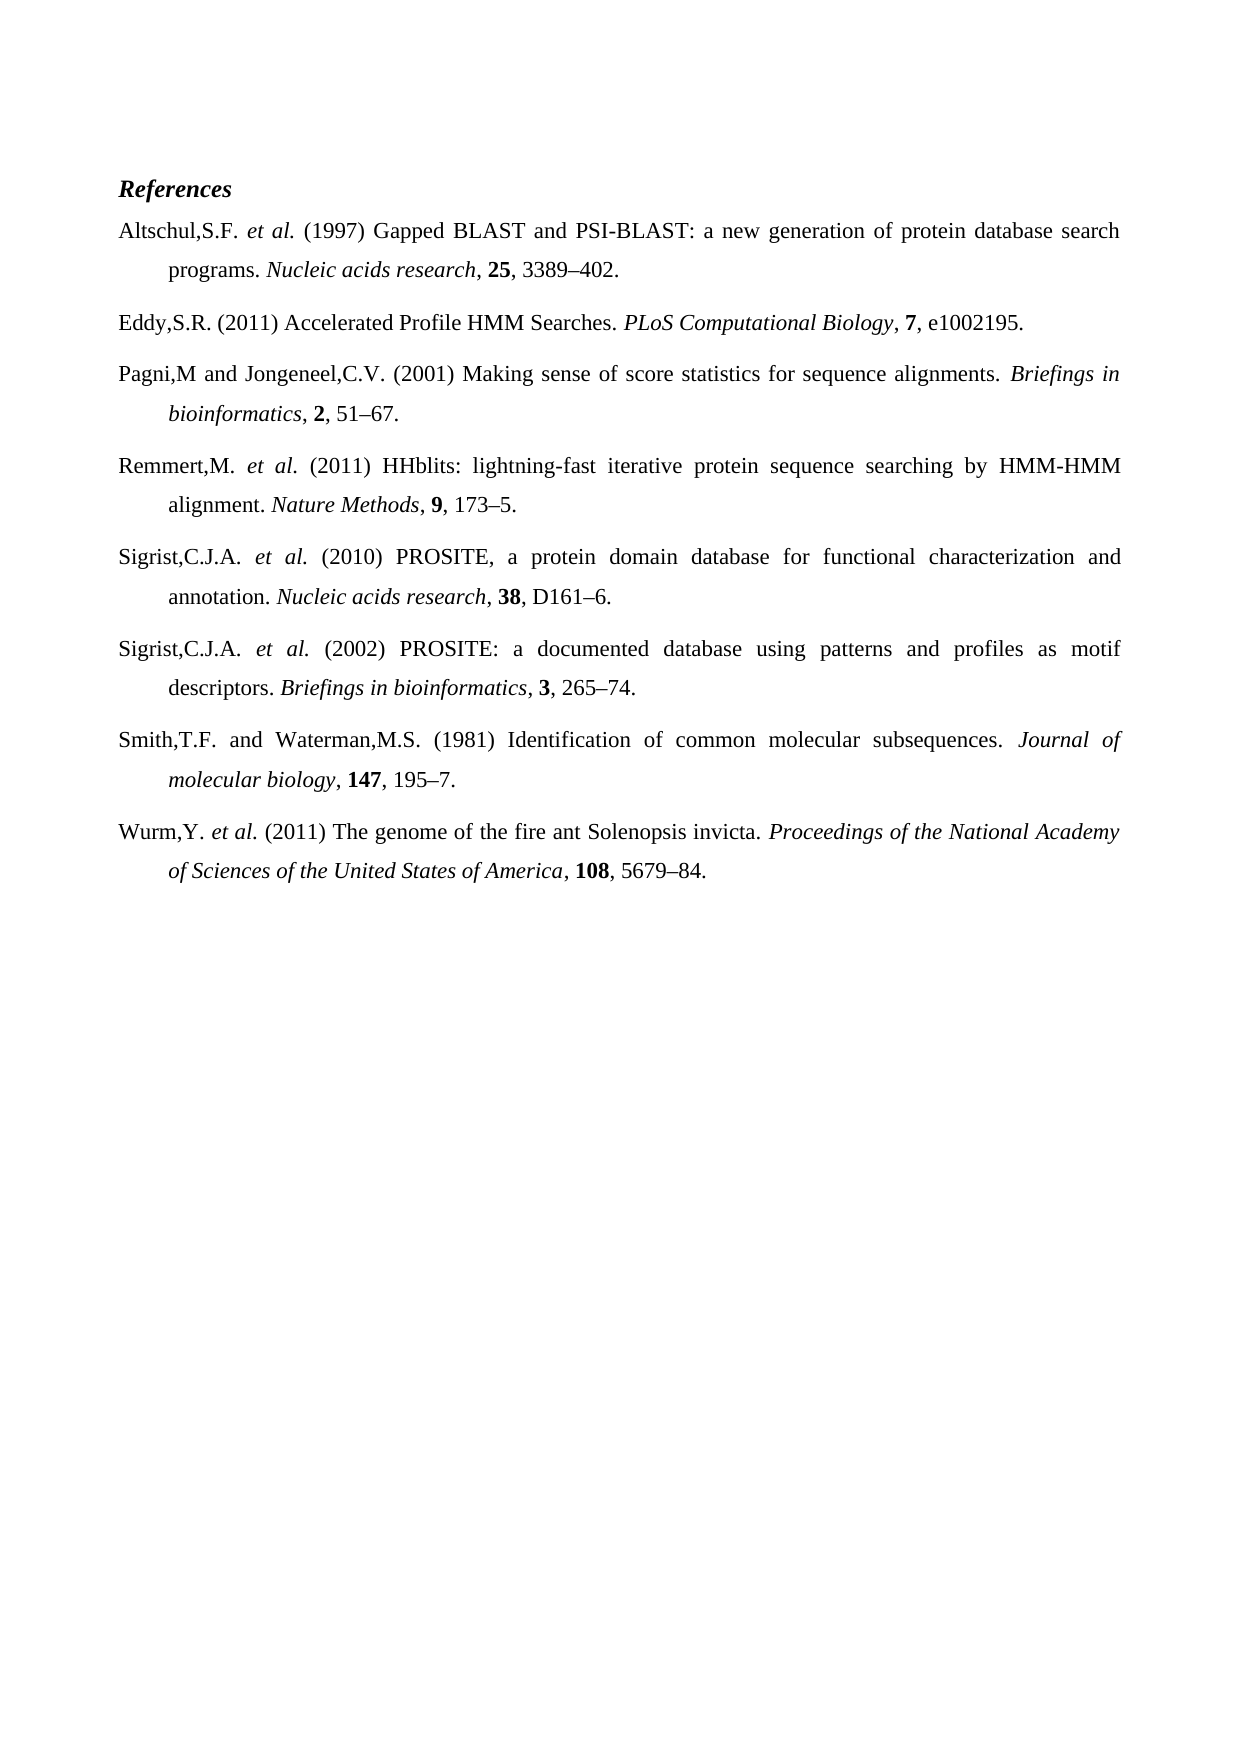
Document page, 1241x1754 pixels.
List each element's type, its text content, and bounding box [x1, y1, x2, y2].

text Wurm,Y. et al. (2011) The genome of the fire ant Solenopsis invicta. Proceedings of the National Academy of Sciences of the United States of America, 108, 5679–84. [118, 818, 1122, 884]
text Eddy,S.R. (2011) Accelerated Profile HMM Searches. PLoS Computational Biology, 7, e1002195. [118, 308, 1122, 335]
text Sigrist,C.J.A. et al. (2002) PROSITE: a documented database using patterns and profiles as motif descriptors. Briefings in bioinformatics, 3, 265–74. [118, 635, 1122, 701]
subtitle References [118, 174, 1122, 203]
text Smith,T.F. and Waterman,M.S. (1981) Identification of common molecular subsequences. Journal of molecular biology, 147, 195–7. [118, 726, 1122, 792]
text Altschul,S.F. et al. (1997) Gapped BLAST and PSI-BLAST: a new generation of protein database search programs. Nucleic acids research, 25, 3389–402. [118, 217, 1122, 283]
text Pagni,M and Jongeneel,C.V. (2001) Making sense of score statistics for sequence alignments. Briefings in bioinformatics, 2, 51–67. [118, 361, 1122, 426]
text Remmert,M. et al. (2011) HHblits: lightning-fast iterative protein sequence searching by HMM-HMM alignment. Nature Methods, 9, 173–5. [118, 452, 1122, 518]
text Sigrist,C.J.A. et al. (2010) PROSITE, a protein domain database for functional characterization and annotation. Nucleic acids research, 38, D161–6. [118, 543, 1122, 609]
